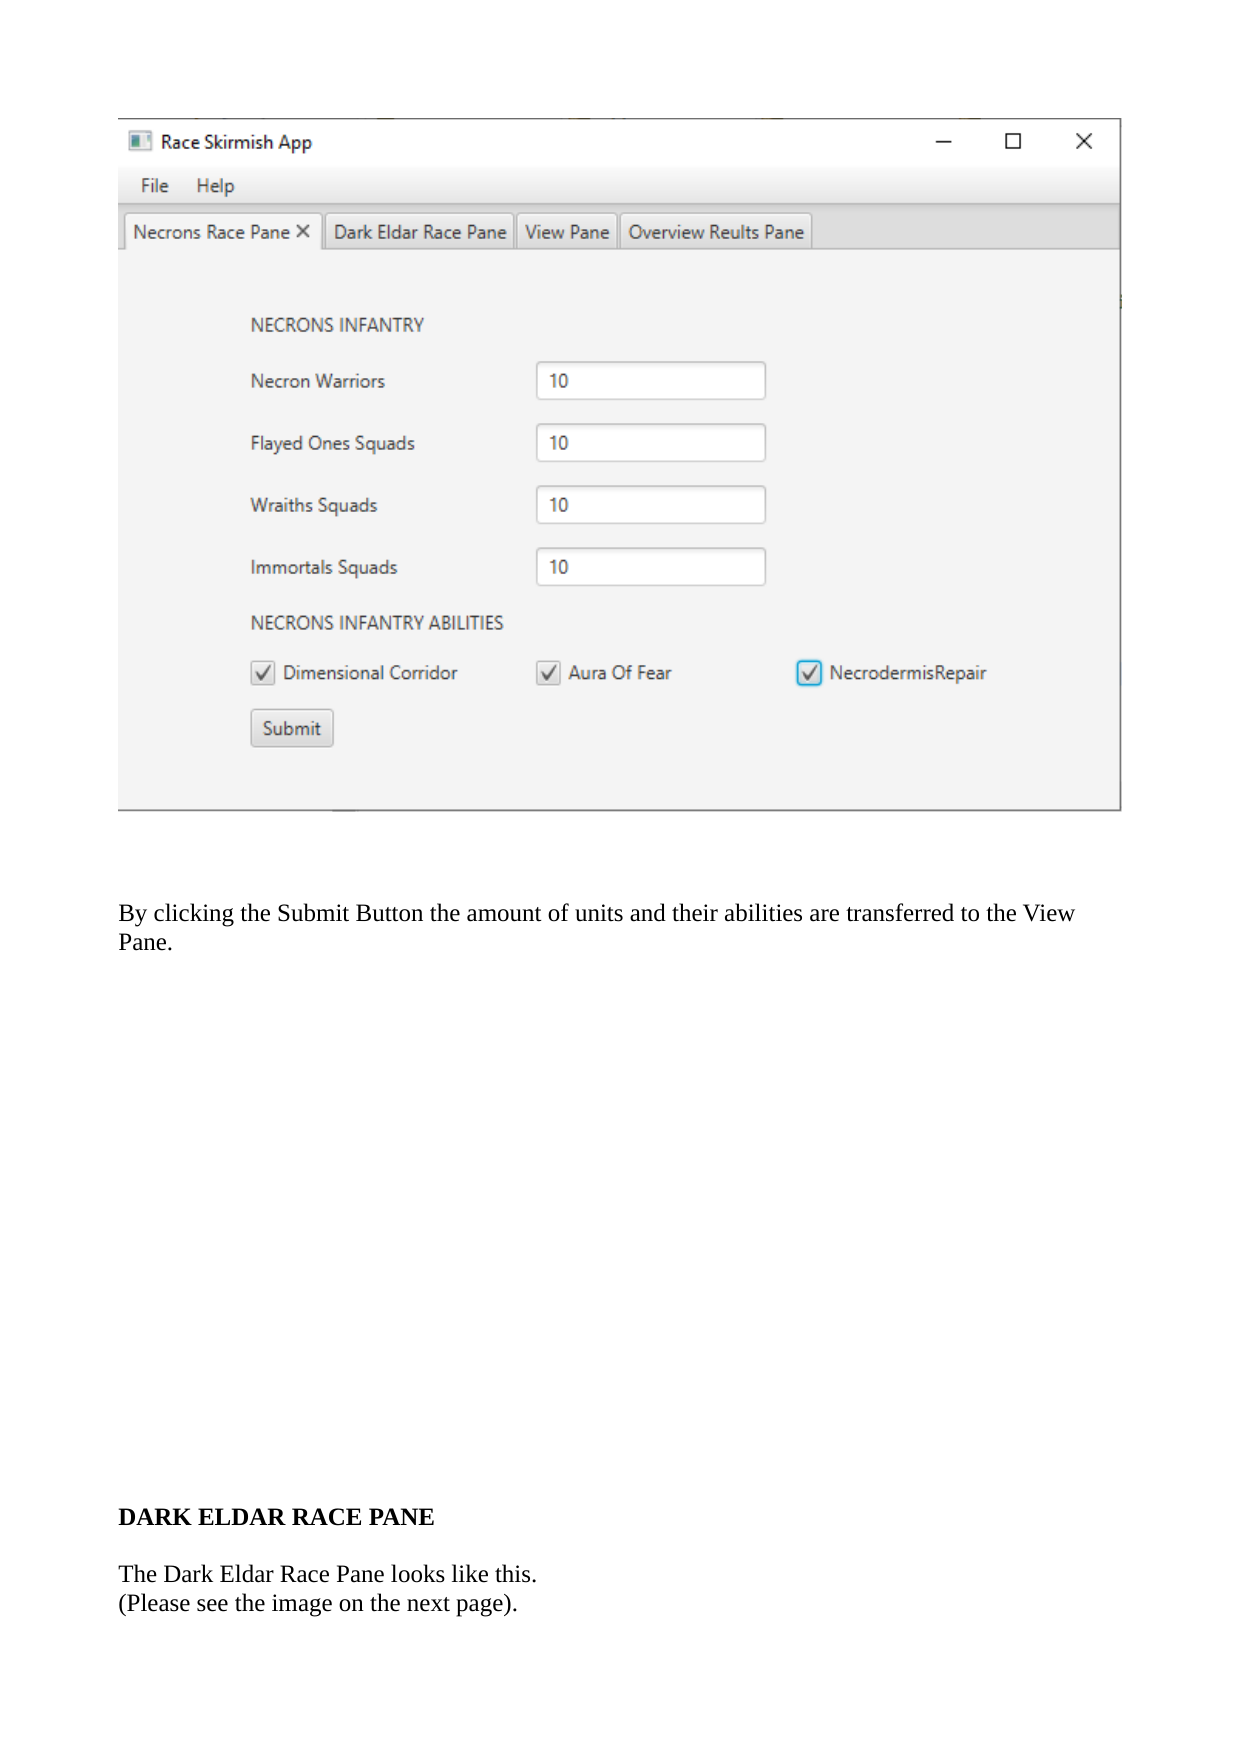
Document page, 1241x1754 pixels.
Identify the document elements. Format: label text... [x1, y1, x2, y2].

text By clicking the Submit Button the amount of units and their abilities are transferred to the View Pane. [118, 898, 1122, 956]
text The Dark Eldar Race Pane looks like this. [118, 1559, 1122, 1588]
text (Please see the image on the next page). [118, 1588, 1122, 1617]
text DARK ELDAR RACE PANE [118, 1502, 1122, 1531]
